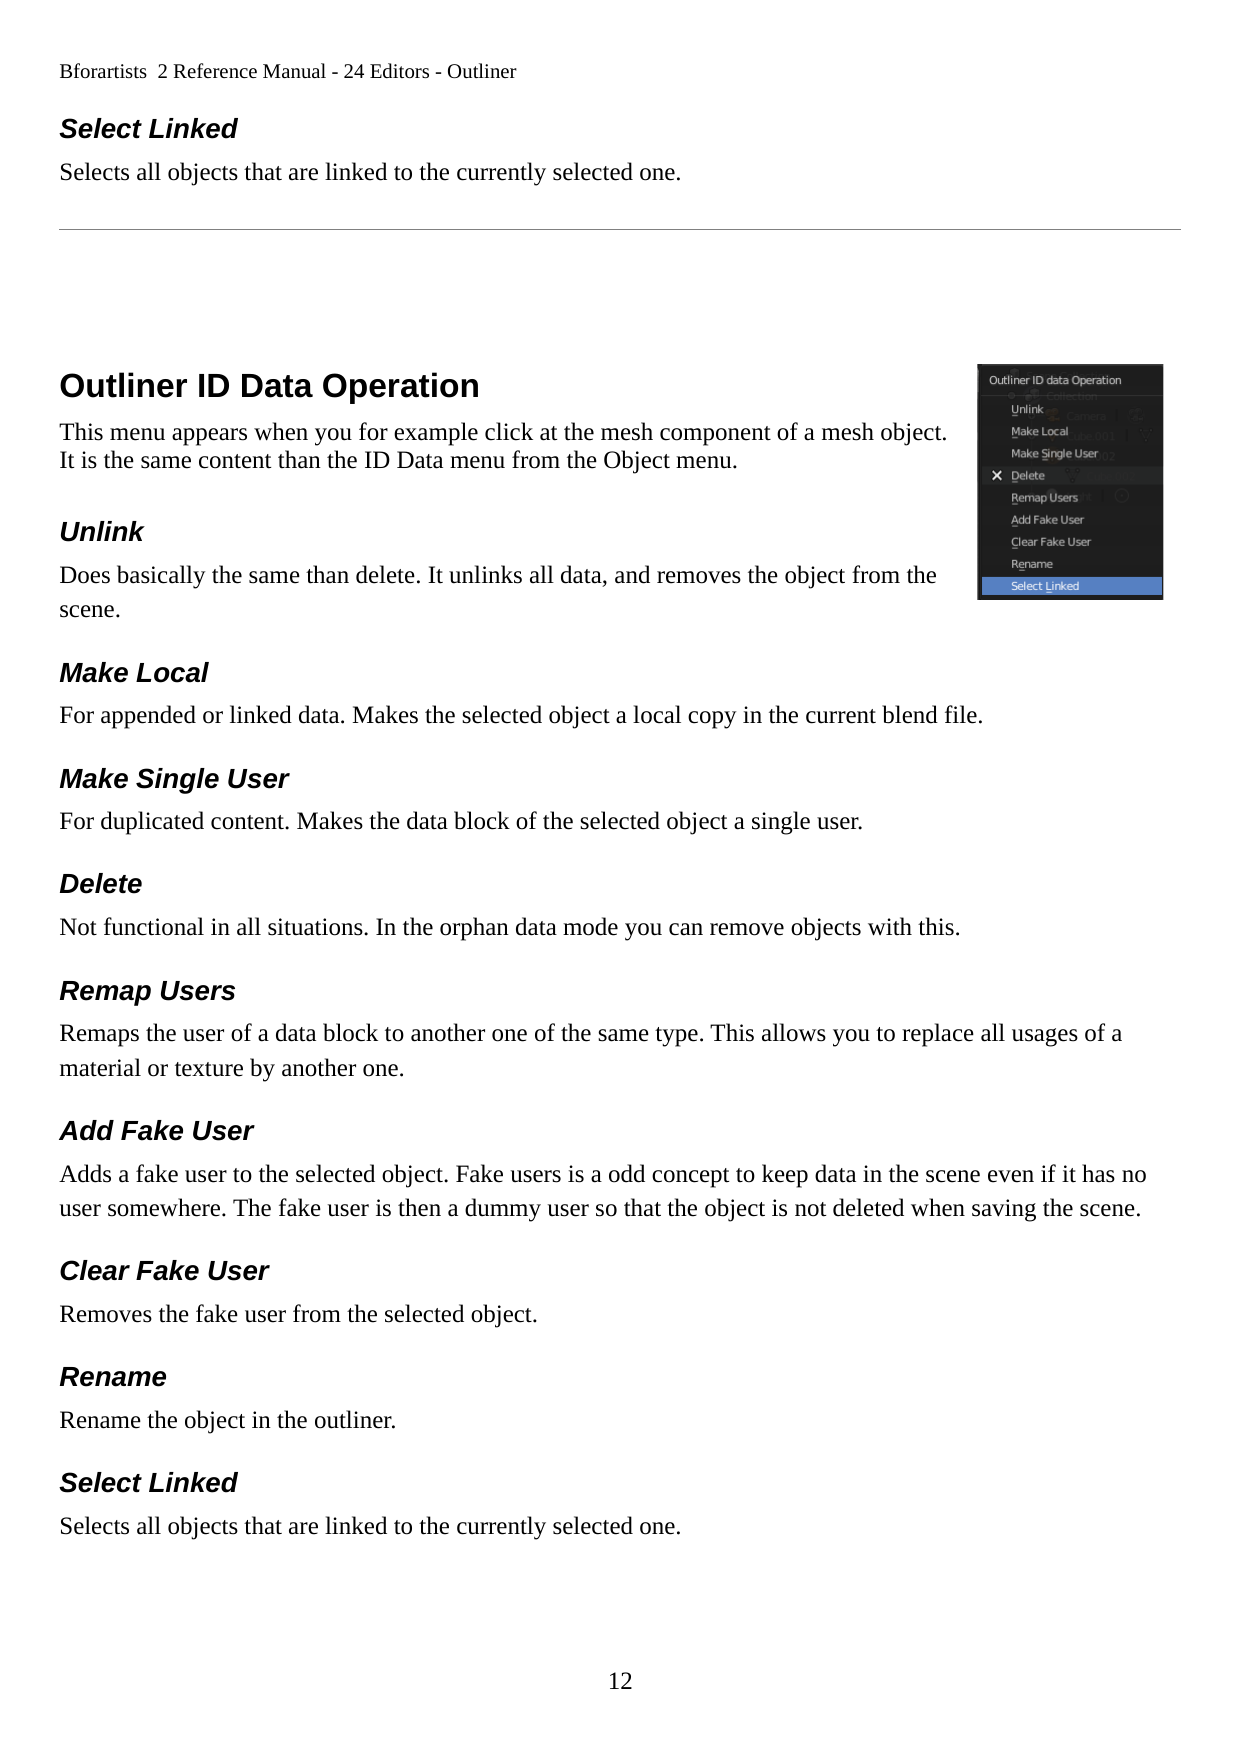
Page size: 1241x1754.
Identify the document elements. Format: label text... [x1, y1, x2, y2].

subtitle Make Single User [59, 762, 1181, 794]
text Selects all objects that are linked to the currently selected one. [59, 157, 1181, 186]
subtitle Make Local [59, 656, 1181, 688]
subtitle Select Linked [59, 113, 1181, 144]
subtitle [1164, 366, 1181, 404]
text Does basically the same than delete. It unlinks all data, and removes the object from the scene. [59, 560, 1181, 623]
text Removes the fake user from the selected object. [59, 1299, 1181, 1328]
text Selects all objects that are linked to the currently selected one. [59, 1511, 1181, 1540]
subtitle Select Linked [59, 1467, 1181, 1498]
text For appended or linked data. Makes the selected object a local copy in the current blend file. [59, 700, 1181, 729]
subtitle Rename [59, 1361, 1181, 1392]
subtitle Add Fake User [59, 1114, 1181, 1146]
text Adds a fake user to the selected object. Fake users is a odd concept to keep data in the scene even if it has no user somewhere. The fake user is then a dummy user so that the object is not deleted when saving the scene. [59, 1159, 1181, 1222]
subtitle Delete [59, 868, 1181, 900]
subtitle Remap Users [59, 974, 1181, 1006]
picture [977, 364, 1164, 600]
text Rename the object in the outliner. [59, 1405, 1181, 1434]
subtitle [1164, 516, 1181, 547]
text For duplicated content. Makes the data block of the selected object a single user. [59, 806, 1181, 835]
text Not functional in all situations. In the orphan data mode you can remove objects with this. [59, 912, 1181, 941]
text Remaps the user of a data block to another one of the same type. This allows you to replace all usages of a material or texture by another one. [59, 1018, 1181, 1081]
subtitle Outliner ID Data Operation [59, 366, 977, 404]
subtitle Clear Fake User [59, 1255, 1181, 1287]
subtitle Unlink [59, 516, 977, 547]
text This menu appears when you for example click at the mesh component of a mesh object. It is the same content than the ID Data menu from the Object menu. [59, 417, 977, 474]
